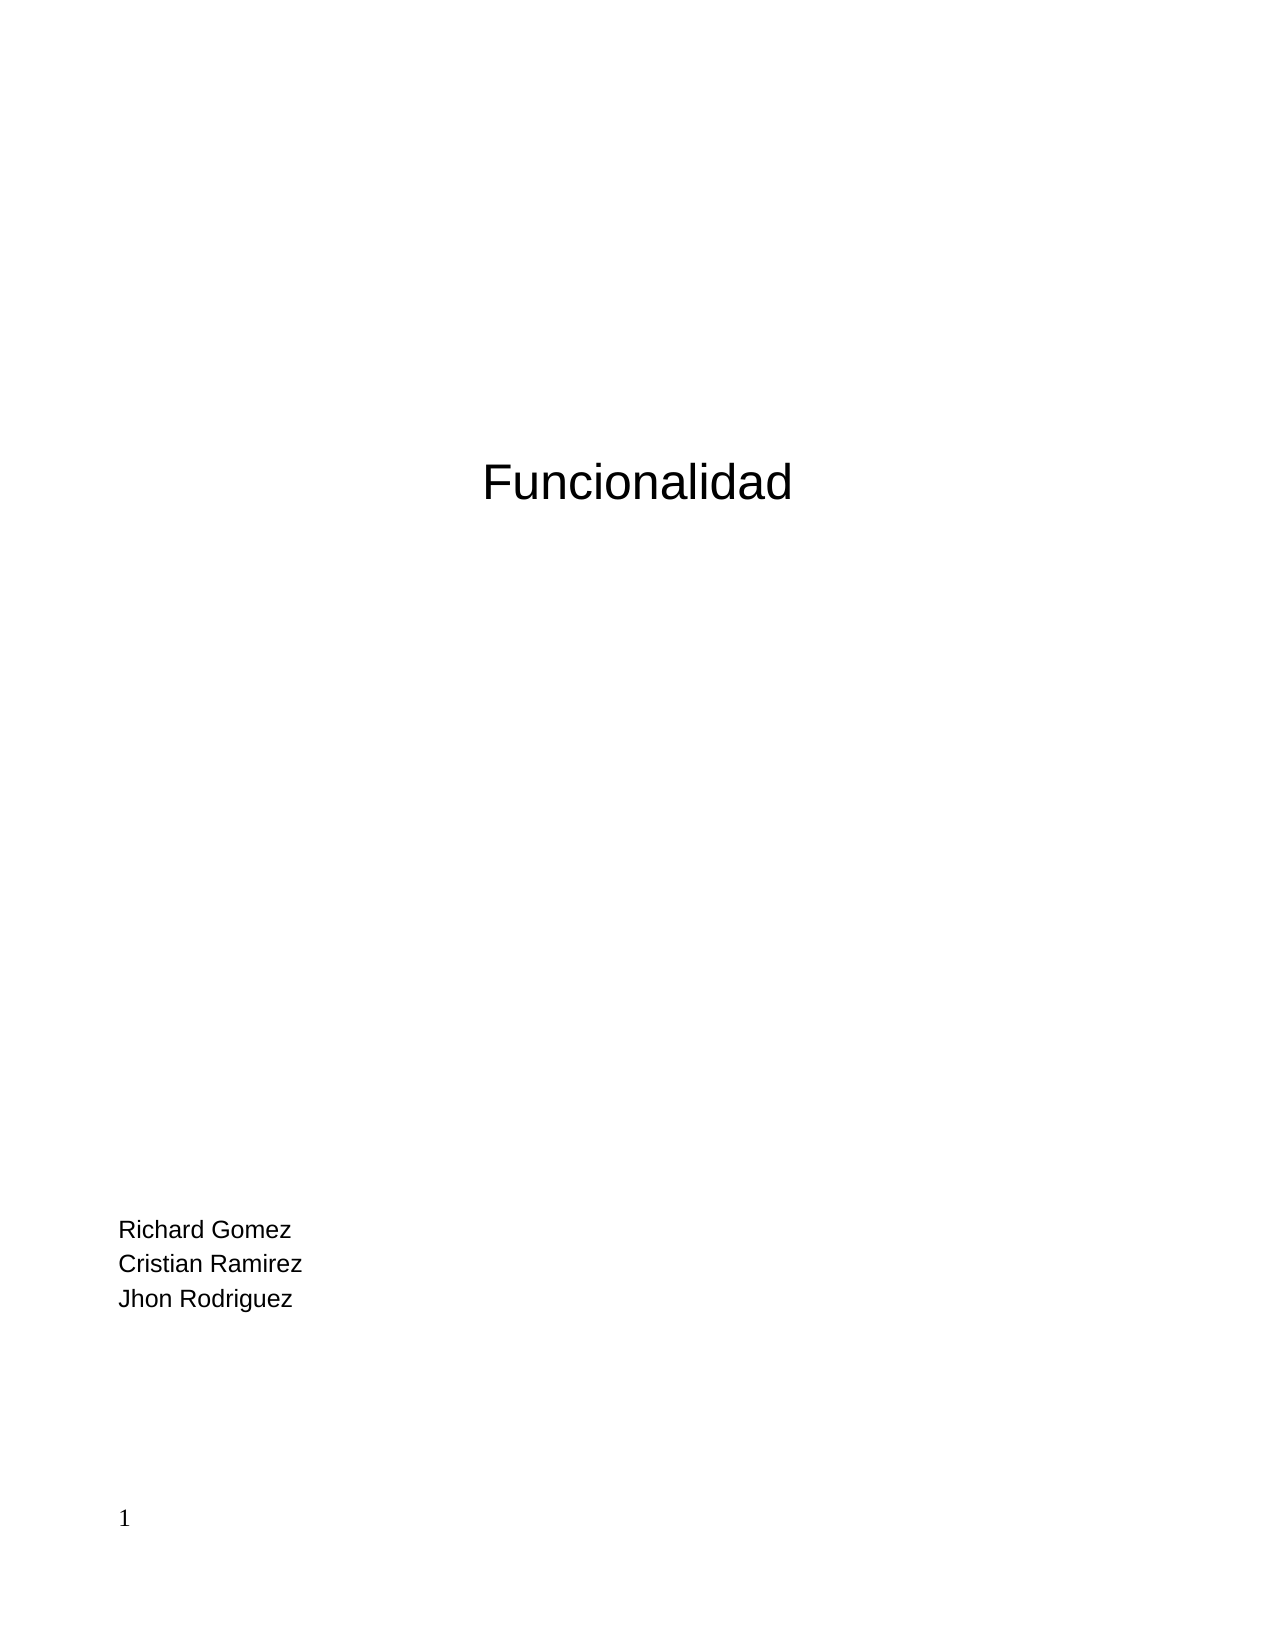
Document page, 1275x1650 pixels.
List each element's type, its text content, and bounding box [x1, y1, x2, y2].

text Cristian Ramirez [118, 1249, 1157, 1278]
text Jhon Rodriguez [118, 1284, 1157, 1312]
text Funcionalidad [118, 452, 1157, 510]
text Richard Gomez [118, 1215, 1157, 1243]
